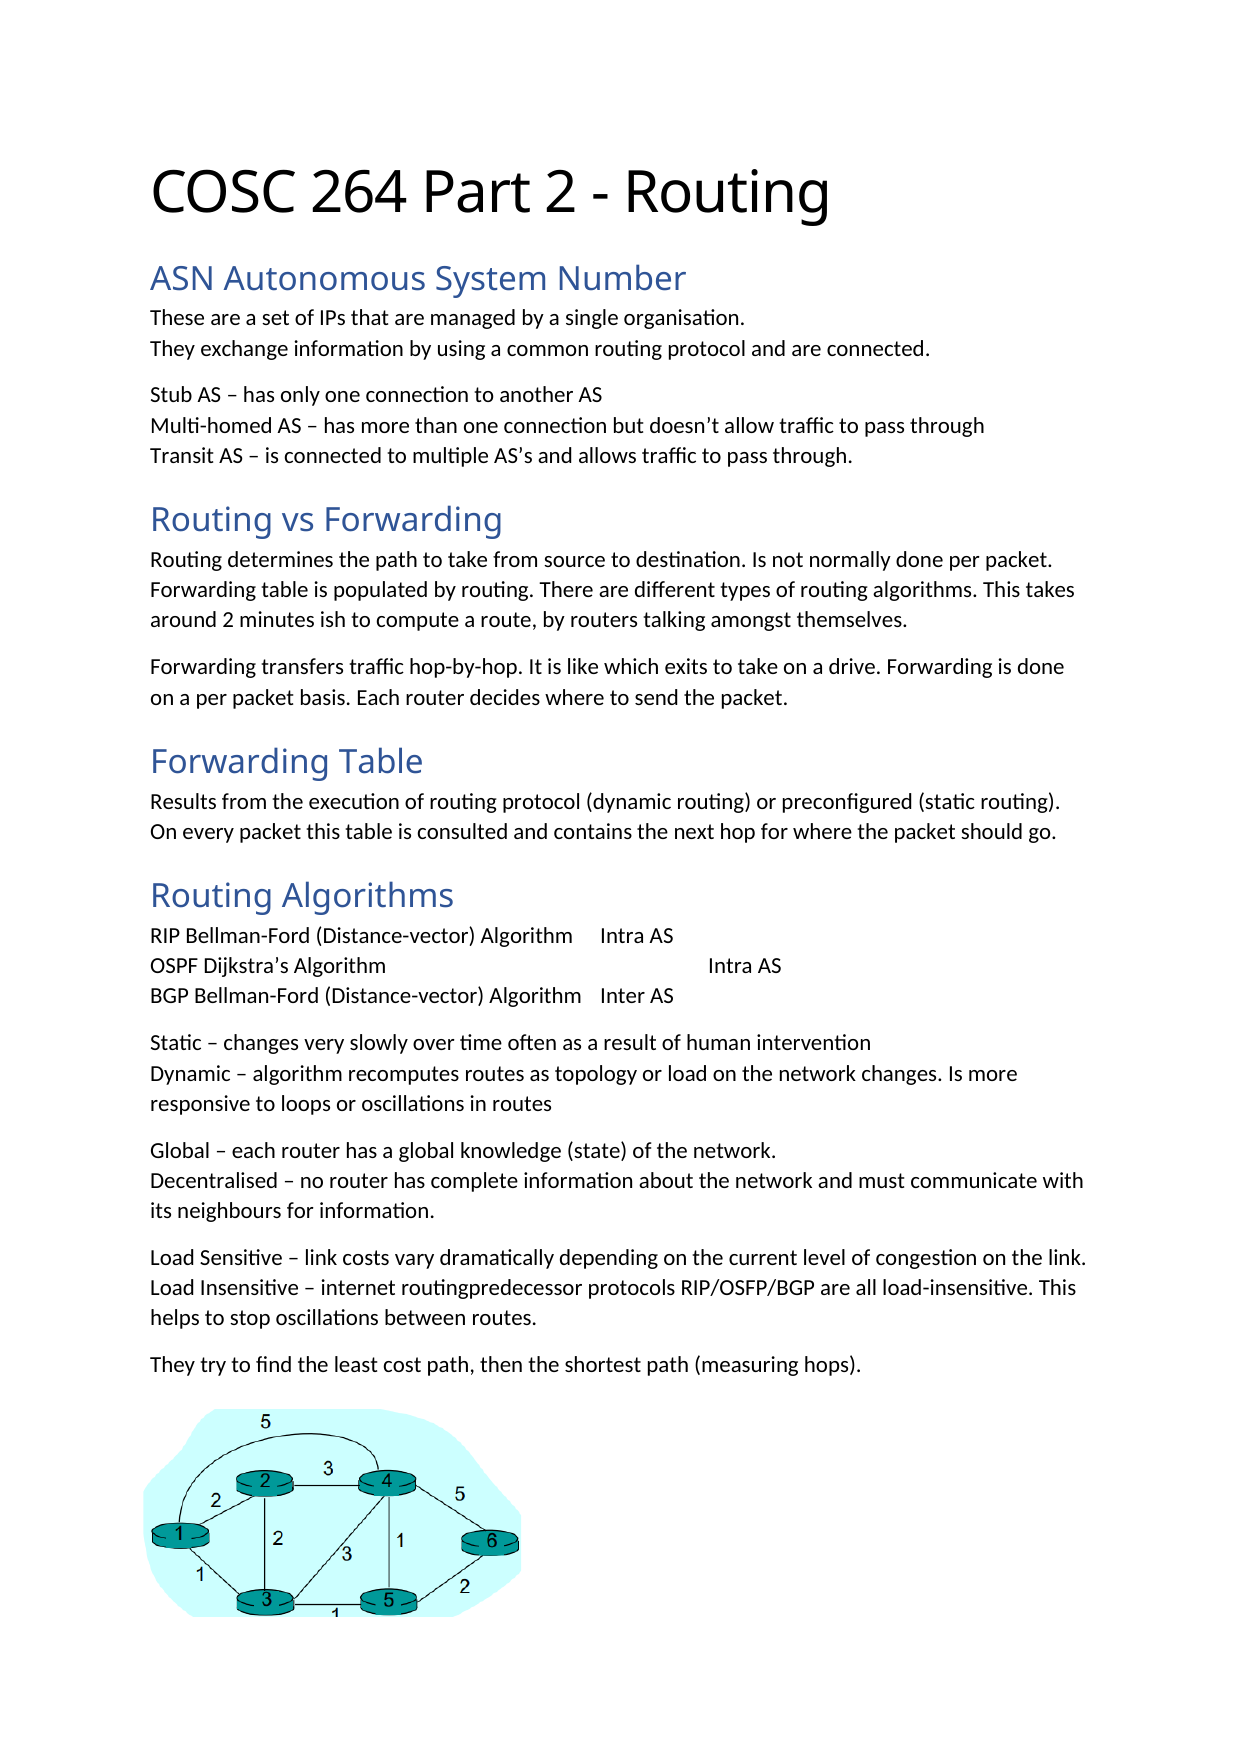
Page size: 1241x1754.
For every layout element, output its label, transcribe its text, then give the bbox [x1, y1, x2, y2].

text Static – changes very slowly over time often as a result of human intervention Dynamic – algorithm recomputes routes as topology or load on the network changes. Is more responsive to loops or oscillations in routes [150, 1028, 1090, 1117]
text Forwarding transfers traffic hop-by-hop. It is like which exits to take on a drive. Forwarding is done on a per packet basis. Each router decides where to send the packet. [150, 652, 1090, 711]
title COSC 264 Part 2 - Routing [150, 150, 1090, 229]
text They try to find the least cost path, then the shortest path (measuring hops). [150, 1350, 1090, 1378]
subtitle ASN Autonomous System Number [150, 254, 1090, 300]
text Stub AS – has only one connection to another AS Multi-homed AS – has more than one connection but doesn’t allow traffic to pass through Transit AS – is connected to multiple AS’s and allows traffic to pass through. [150, 381, 1090, 469]
text Load Sensitive – link costs vary dramatically depending on the current level of congestion on the link. Load Insensitive – internet routingpredecessor protocols RIP/OSFP/BGP are all load-insensitive. This helps to stop oscillations between routes. [150, 1243, 1090, 1331]
text These are a set of IPs that are managed by a single organisation. They exchange information by using a common routing protocol and are connected. [150, 303, 1090, 362]
picture [154, 1409, 524, 1620]
text RIP Bellman-Ford (Distance-vector) Algorithm Intra AS OSPF Dijkstra’s Algorithm Intra AS BGP Bellman-Ford (Distance-vector) Algorithm Inter AS [150, 921, 1090, 1009]
text Routing determines the path to take from source to destination. Is not normally done per packet. Forwarding table is populated by routing. There are different types of routing algorithms. This takes around 2 minutes ish to compute a route, by routers talking amongst themselves. [150, 545, 1090, 633]
subtitle Routing Algorithms [150, 872, 1090, 918]
text Global – each router has a global knowledge (state) of the network. Decentralised – no router has complete information about the network and must communicate with its neighbours for information. [150, 1136, 1090, 1224]
subtitle Forwarding Table [150, 738, 1090, 783]
subtitle Routing vs Forwarding [150, 496, 1090, 542]
text Results from the execution of routing protocol (dynamic routing) or preconfigured (static routing). On every packet this table is consulted and contains the next hop for where the packet should go. [150, 787, 1090, 845]
